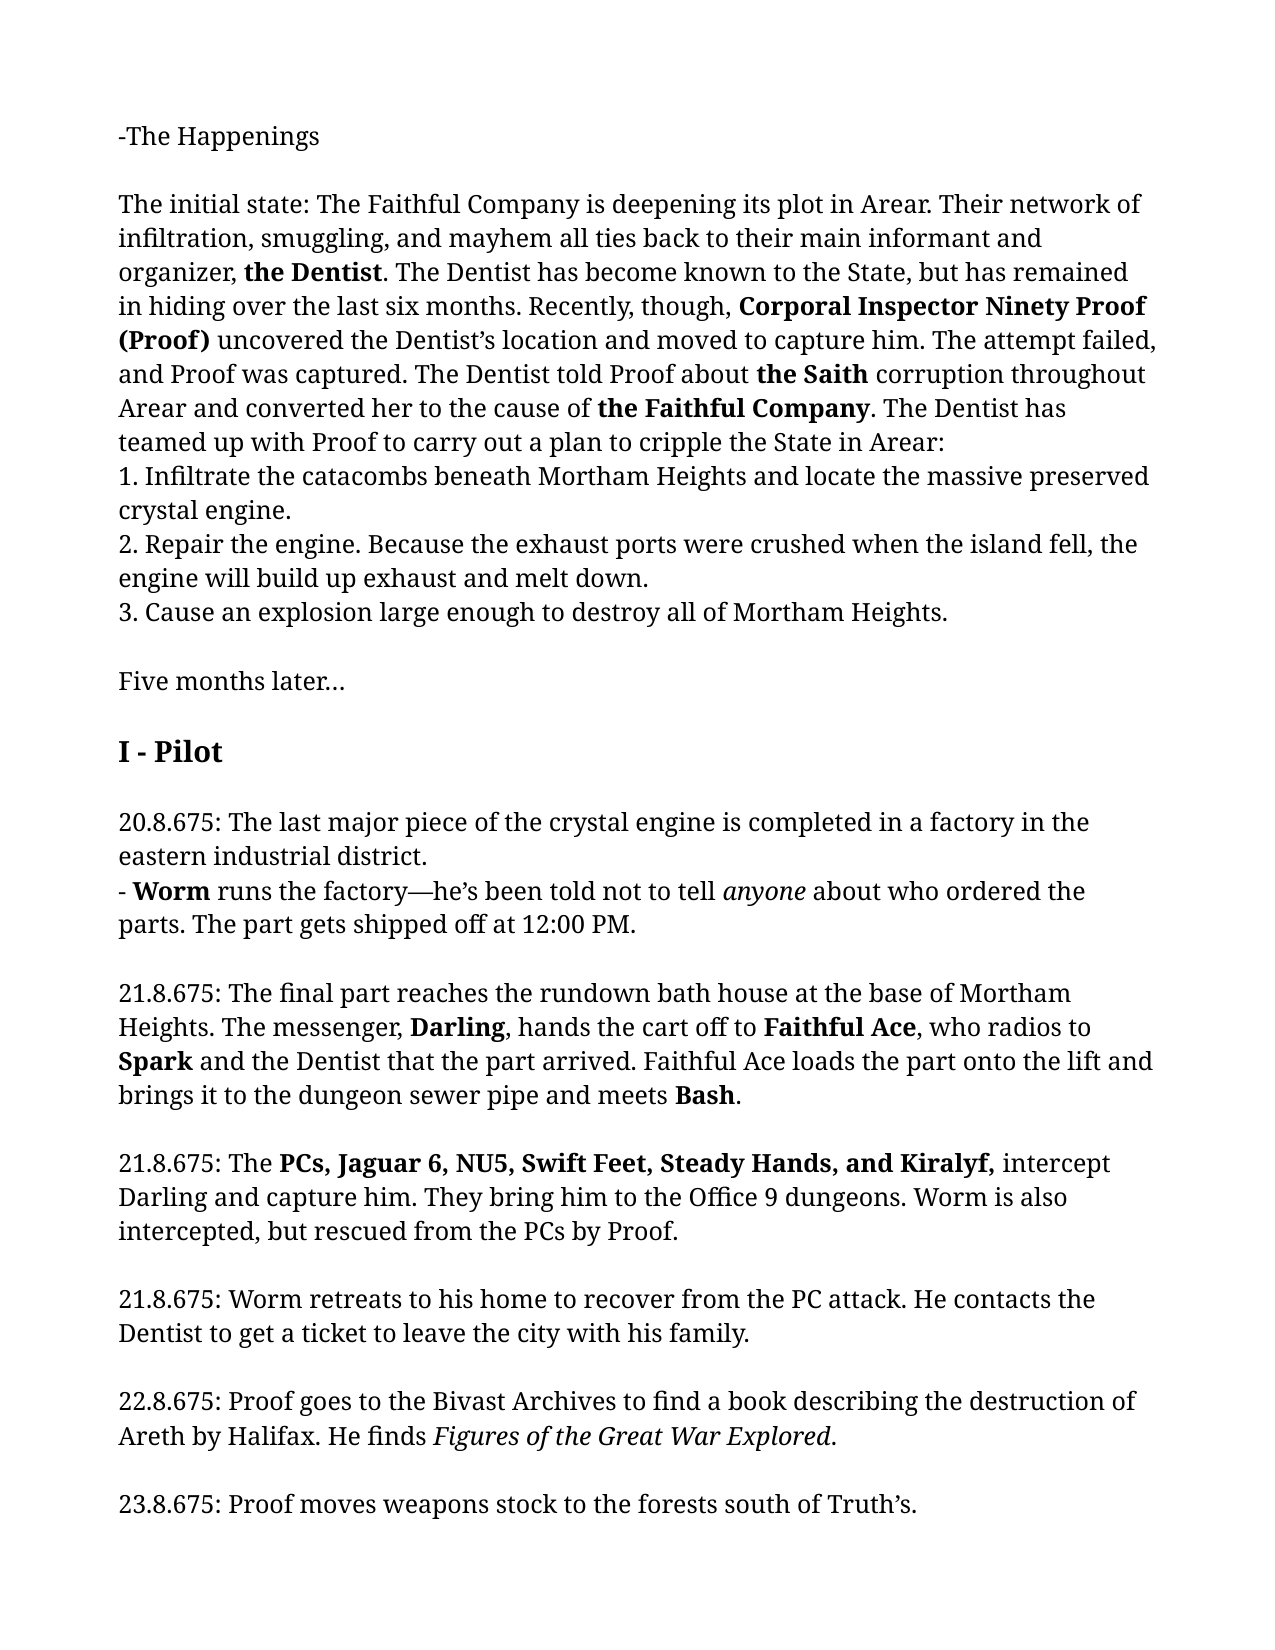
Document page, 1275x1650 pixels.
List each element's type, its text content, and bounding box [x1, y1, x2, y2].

text 23.8.675: Proof moves weapons stock to the forests south of Truth’s. [118, 1486, 1157, 1520]
text - Worm runs the factory—he’s been told not to tell anyone about who ordered the parts. The part gets shipped off at 12:00 PM. [118, 873, 1157, 941]
text 21.8.675: Worm retreats to his home to recover from the PC attack. He contacts the Dentist to get a ticket to leave the city with his family. [118, 1282, 1157, 1350]
text 21.8.675: The PCs, Jaguar 6, NU5, Swift Feet, Steady Hands, and Kiralyf, intercept Darling and capture him. They bring him to the Office 9 dungeons. Worm is also intercepted, but rescued from the PCs by Proof. [118, 1146, 1157, 1248]
text 1. Infiltrate the catacombs beneath Mortham Heights and locate the massive preserved crystal engine. [118, 459, 1157, 527]
text -The Happenings [118, 118, 1157, 152]
text I - Pilot [118, 731, 1157, 771]
text 21.8.675: The final part reaches the rundown bath house at the base of Mortham Heights. The messenger, Darling, hands the cart off to Faithful Ace, who radios to Spark and the Dentist that the part arrived. Faithful Ace loads the part onto the lift and brings it to the dungeon sewer pipe and meets Bash. [118, 975, 1157, 1112]
text 2. Repair the engine. Because the exhaust ports were crushed when the island fell, the engine will build up exhaust and melt down. [118, 527, 1157, 595]
text 20.8.675: The last major piece of the crystal engine is completed in a factory in the eastern industrial district. [118, 805, 1157, 873]
text The initial state: The Faithful Company is deepening its plot in Arear. Their network of infiltration, smuggling, and mayhem all ties back to their main informant and organizer, the Dentist. The Dentist has become known to the State, but has remained in hiding over the last six months. Recently, though, Corporal Inspector Ninety Proof (Proof) uncovered the Dentist’s location and moved to capture him. The attempt failed, and Proof was captured. The Dentist told Proof about the Saith corruption throughout Arear and converted her to the cause of the Faithful Company. The Dentist has teamed up with Proof to carry out a plan to cripple the State in Arear: [118, 186, 1157, 459]
text 22.8.675: Proof goes to the Bivast Archives to find a book describing the destruction of Areth by Halifax. He finds Figures of the Great War Explored. [118, 1384, 1157, 1452]
text 3. Cause an explosion large enough to destroy all of Mortham Heights. [118, 595, 1157, 629]
text Five months later… [118, 663, 1157, 697]
